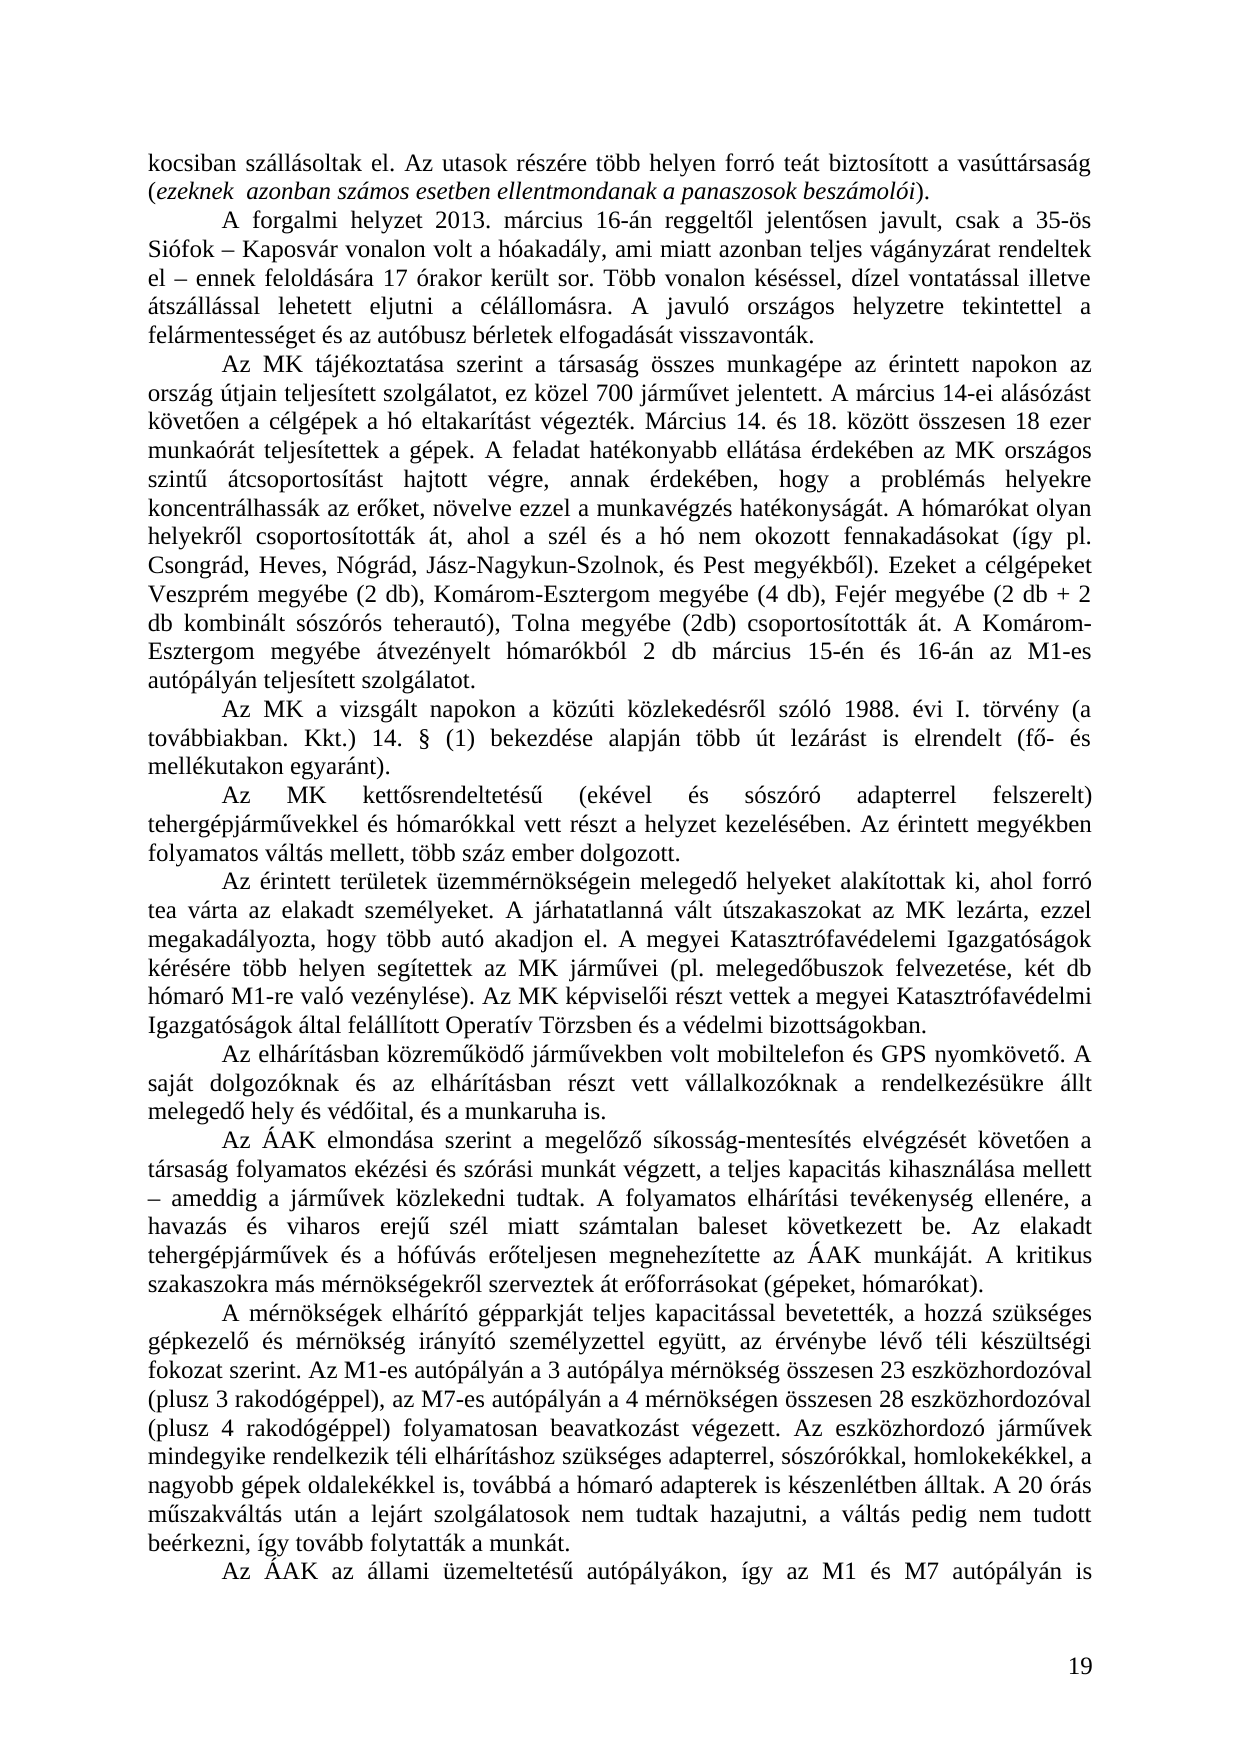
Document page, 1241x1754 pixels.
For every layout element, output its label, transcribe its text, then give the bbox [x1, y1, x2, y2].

text Az MK tájékoztatása szerint a társaság összes munkagépe az érintett napokon az ország útjain teljesített szolgálatot, ez közel 700 járművet jelentett. A március 14-ei alásózást követően a célgépek a hó eltakarítást végezték. Március 14. és 18. között összesen 18 ezer munkaórát teljesítettek a gépek. A feladat hatékonyabb ellátása érdekében az MK országos szintű átcsoportosítást hajtott végre, annak érdekében, hogy a problémás helyekre koncentrálhassák az erőket, növelve ezzel a munkavégzés hatékonyságát. A hómarókat olyan helyekről csoportosították át, ahol a szél és a hó nem okozott fennakadásokat (így pl. Csongrád, Heves, Nógrád, Jász-Nagykun-Szolnok, és Pest megyékből). Ezeket a célgépeket Veszprém megyébe (2 db), Komárom-Esztergom megyébe (4 db), Fejér megyébe (2 db + 2 db kombinált sószórós teherautó), Tolna megyébe (2db) csoportosították át. A Komárom-Esztergom megyébe átvezényelt hómarókból 2 db március 15-én és 16-án az M1-es autópályán teljesített szolgálatot. [148, 349, 1093, 694]
text Az MK a vizsgált napokon a közúti közlekedésről szóló 1988. évi I. törvény (a továbbiakban. Kkt.) 14. § (1) bekezdése alapján több út lezárást is elrendelt (fő- és mellékutakon egyaránt). [148, 694, 1093, 780]
text Az ÁAK az állami üzemeltetésű autópályákon, így az M1 és M7 autópályán is [148, 1556, 1093, 1585]
text Az MK kettősrendeltetésű (ekével és sószóró adapterrel felszerelt) tehergépjárművekkel és hómarókkal vett részt a helyzet kezelésében. Az érintett megyékben folyamatos váltás mellett, több száz ember dolgozott. [148, 780, 1093, 866]
text Az ÁAK elmondása szerint a megelőző síkosság-mentesítés elvégzését követően a társaság folyamatos ekézési és szórási munkát végzett, a teljes kapacitás kihasználása mellett – ameddig a járművek közlekedni tudtak. A folyamatos elhárítási tevékenység ellenére, a havazás és viharos erejű szél miatt számtalan baleset következett be. Az elakadt tehergépjárművek és a hófúvás erőteljesen megnehezítette az ÁAK munkáját. A kritikus szakaszokra más mérnökségekről szerveztek át erőforrásokat (gépeket, hómarókat). [148, 1125, 1093, 1298]
text Az érintett területek üzemmérnökségein melegedő helyeket alakítottak ki, ahol forró tea várta az elakadt személyeket. A járhatatlanná vált útszakaszokat az MK lezárta, ezzel megakadályozta, hogy több autó akadjon el. A megyei Katasztrófavédelemi Igazgatóságok kérésére több helyen segítettek az MK járművei (pl. melegedőbuszok felvezetése, két db hómaró M1-re való vezénylése). Az MK képviselői részt vettek a megyei Katasztrófavédelmi Igazgatóságok által felállított Operatív Törzsben és a védelmi bizottságokban. [148, 866, 1093, 1039]
text kocsiban szállásoltak el. Az utasok részére több helyen forró teát biztosított a vasúttársaság (ezeknek azonban számos esetben ellentmondanak a panaszosok beszámolói). [148, 148, 1093, 205]
text A forgalmi helyzet 2013. március 16-án reggeltől jelentősen javult, csak a 35-ös Siófok – Kaposvár vonalon volt a hóakadály, ami miatt azonban teljes vágányzárat rendeltek el – ennek feloldására 17 órakor került sor. Több vonalon késéssel, dízel vontatással illetve átszállással lehetett eljutni a célállomásra. A javuló országos helyzetre tekintettel a felármentességet és az autóbusz bérletek elfogadását visszavonták. [148, 205, 1093, 349]
text A mérnökségek elhárító gépparkját teljes kapacitással bevetették, a hozzá szükséges gépkezelő és mérnökség irányító személyzettel együtt, az érvénybe lévő téli készültségi fokozat szerint. Az M1-es autópályán a 3 autópálya mérnökség összesen 23 eszközhordozóval (plusz 3 rakodógéppel), az M7-es autópályán a 4 mérnökségen összesen 28 eszközhordozóval (plusz 4 rakodógéppel) folyamatosan beavatkozást végezett. Az eszközhordozó járművek mindegyike rendelkezik téli elhárításhoz szükséges adapterrel, sószórókkal, homlokekékkel, a nagyobb gépek oldalekékkel is, továbbá a hómaró adapterek is készenlétben álltak. A 20 órás műszakváltás után a lejárt szolgálatosok nem tudtak hazajutni, a váltás pedig nem tudott beérkezni, így tovább folytatták a munkát. [148, 1298, 1093, 1556]
text Az elhárításban közreműködő járművekben volt mobiltelefon és GPS nyomkövető. A saját dolgozóknak és az elhárításban részt vett vállalkozóknak a rendelkezésükre állt melegedő hely és védőital, és a munkaruha is. [148, 1039, 1093, 1125]
